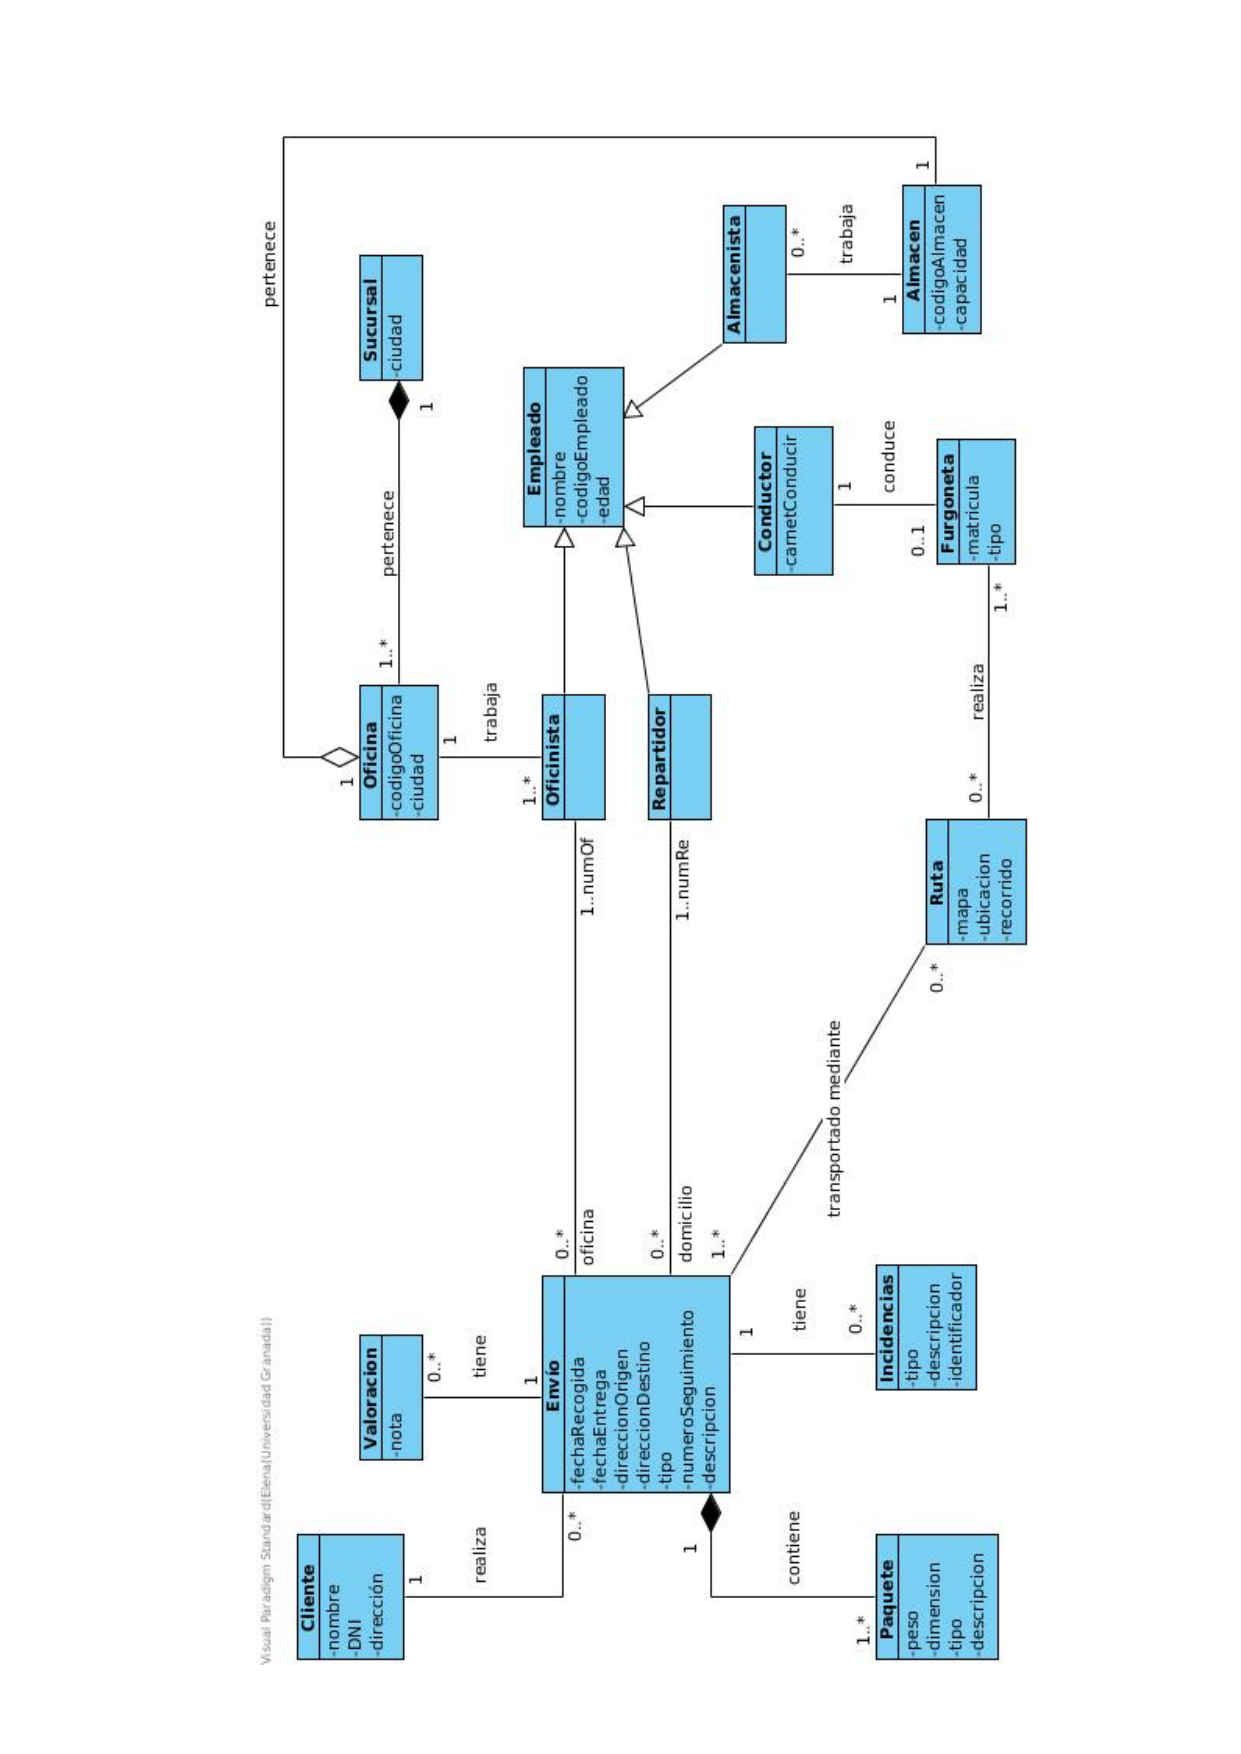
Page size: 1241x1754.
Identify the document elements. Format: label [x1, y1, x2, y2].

picture [256, 132, 1032, 1665]
